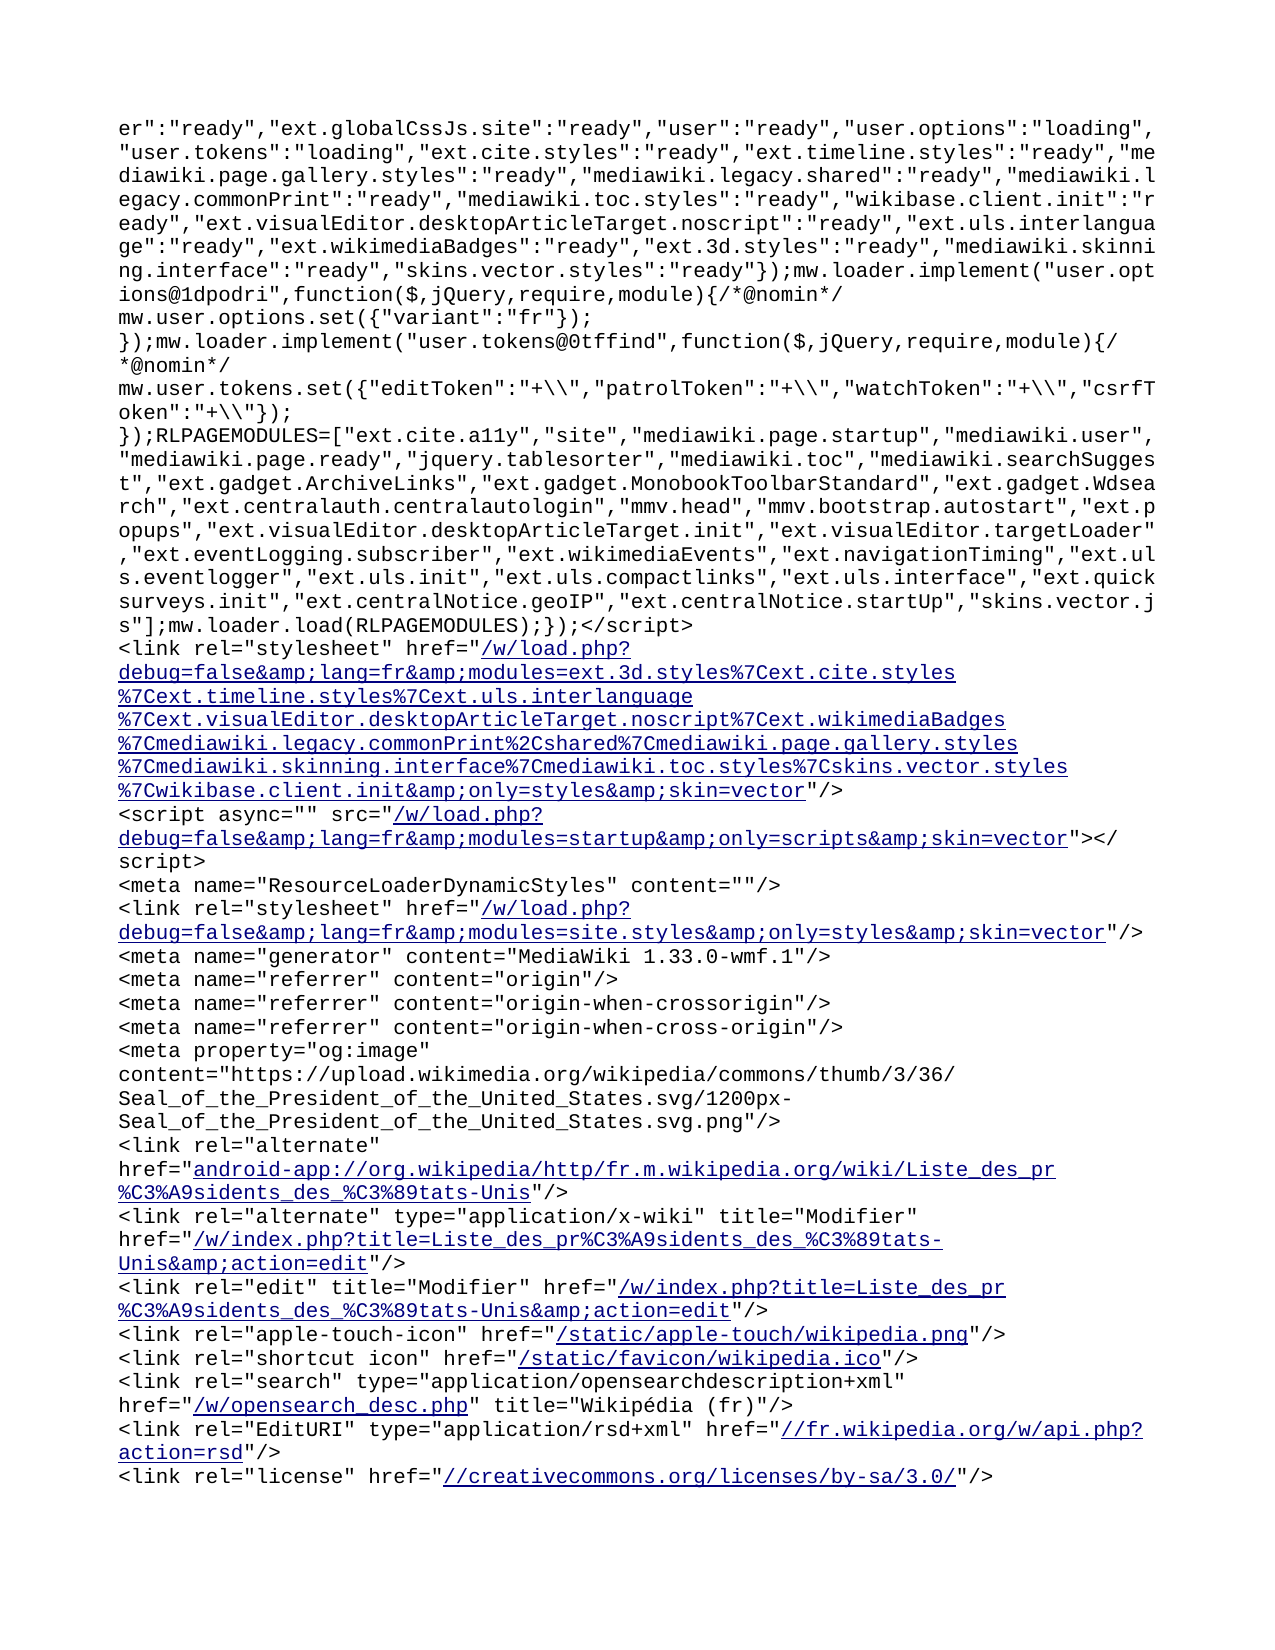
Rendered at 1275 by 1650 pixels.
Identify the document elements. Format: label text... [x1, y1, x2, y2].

text <link rel="search" type="application/opensearchdescription+xml" href="/w/opensearch_desc.php" title="Wikipédia (fr)"/> [118, 1371, 1157, 1419]
text });mw.loader.implement("user.tokens@0tffind",function($,jQuery,require,module){/*@nomin*/mw.user.tokens.set({"editToken":"+\\","patrolToken":"+\\","watchToken":"+\\","csrfToken":"+\\"}); [118, 331, 1157, 426]
text <link rel="EditURI" type="application/rsd+xml" href="//fr.wikipedia.org/w/api.php?action=rsd"/> [118, 1419, 1157, 1466]
text <link rel="stylesheet" href="/w/load.php?debug=false&amp;lang=fr&amp;modules=ext.3d.styles%7Cext.cite.styles%7Cext.timeline.styles%7Cext.uls.interlanguage%7Cext.visualEditor.desktopArticleTarget.noscript%7Cext.wikimediaBadges%7Cmediawiki.legacy.commonPrint%2Cshared%7Cmediawiki.page.gallery.styles%7Cmediawiki.skinning.interface%7Cmediawiki.toc.styles%7Cskins.vector.styles%7Cwikibase.client.init&amp;only=styles&amp;skin=vector"/> [118, 638, 1157, 804]
text <link rel="stylesheet" href="/w/load.php?debug=false&amp;lang=fr&amp;modules=site.styles&amp;only=styles&amp;skin=vector"/> [118, 898, 1157, 946]
text <script>(window.RLQ=window.RLQ||[]).push(function(){mw.config.set({"wgCanonicalNamespace":"","wgCanonicalSpecialPageName":false,"wgNamespaceNumber":0,"wgPageName":"Liste_des_présidents_des_États-Unis","wgTitle":"Liste des présidents des États-Unis","wgCurRevisionId":153416744,"wgRevisionId":153416744,"wgArticleId":1290204,"wgIsArticle":true,"wgIsRedirect":false,"wgAction":"view","wgUserName":null,"wgUserGroups":["*"],"wgCategories":["Page utilisant une frise chronologique","Article contenant un appel à traduction en anglais","Portail:États-Unis/Articles liés","Portail:Amérique/Articles liés","Portail:Amérique du Nord/Articles liés","Portail:Politique aux États-Unis/Articles liés","Portail:Politique/Articles liés","Article de qualité en indonésien","Article de qualité en arabe","Article de qualité en azéri","Article de qualité en allemand","Bon article en islandais","Article de qualité en vietnamien","Article de qualité en biélorusse","Article de qualité en russe","Article de qualité dans une autre langue","Article de qualité en ukrainien","Article de qualité en norvégien","Article de qualité en portugais","Article de qualité en finnois","Bon article en tchèque","Article de qualité en géorgien","Liste de chefs d'État","Président des États-Unis","Liste de personnalités américaines"],"wgBreakFrames":false,"wgPageContentLanguage":"fr","wgPageContentModel":"wikitext","wgSeparatorTransformTable":[",\t."," \t,"],"wgDigitTransformTable":["",""],"wgDefaultDateFormat":"dmy","wgMonthNames":["","janvier","février","mars","avril","mai","juin","juillet","août","septembre","octobre","novembre","décembre"],"wgMonthNamesShort":["","janv.","fév.","mars","avr.","mai","juin","juill.","août","sept.","oct.","nov.","déc."],"wgRelevantPageName":"Liste_des_présidents_des_États-Unis","wgRelevantArticleId":1290204,"wgRequestId":"W9828wpAME0AAIlgECcAAAAH","wgCSPNonce":false,"wgIsProbablyEditable":true,"wgRelevantPageIsProbablyEditable":true,"wgRestrictionEdit":[],"wgRestrictionMove":[],"wgCategoryTreePageCategoryOptions":"{\"mode\":0,\"hideprefix\":20,\"showcount\":true,\"namespaces\":false}","wgWikiEditorEnabledModules":[],"wgBetaFeaturesFeatures":[],"wgMediaViewerOnClick":true,"wgMediaViewerEnabledByDefault":true,"wgPopupsShouldSendModuleToUser":true,"wgPopupsConflictsWithNavPopupGadget":false,"wgVisualEditor":{"pageLanguageCode":"fr","pageLanguageDir":"ltr","pageVariantFallbacks":"fr","usePageImages":true,"usePageDescriptions":true},"wgMFExpandAllSectionsUserOption":true,"wgMFEnableFontChanger":true,"wgMFDisplayWikibaseDescriptions":{"search":true,"nearby":true,"watchlist":true,"tagline":true},"wgRelatedArticles":null,"wgRelatedArticlesUseCirrusSearch":true,"wgRelatedArticlesOnlyUseCirrusSearch":false,"wgULSCurrentAutonym":"français","wgNoticeProject":"wikipedia","wgCentralNoticeCookiesToDelete":[],"wgCentralNoticeCategoriesUsingLegacy":["Fundraising","fundraising"],"wgWikibaseItemId":"Q35073","wgScoreNoteLanguages":{"arabic":"العربية","catalan":"català","deutsch":"Deutsch","english":"English","espanol":"español","italiano":"italiano","nederlands":"Nederlands","norsk":"norsk","portugues":"português","suomi":"suomi","svenska":"svenska","vlaams":"West-Vlams"},"wgScoreDefaultNoteLanguage":"nederlands","wgCentralAuthMobileDomain":false,"wgCodeMirrorEnabled":true,"wgVisualEditorToolbarScrollOffset":0,"wgVisualEditorUnsupportedEditParams":["undo","undoafter","veswitched"],"wgEditSubmitButtonLabelPublish":true});mw.loader.state({"ext.globalCssJs.user.styles":"ready","ext.globalCssJs.site.styles":"ready","site.styles":"ready","noscript":"ready","user.styles":"ready","ext.globalCssJs.user":"ready","ext.globalCssJs.site":"ready","user":"ready","user.options":"loading","user.tokens":"loading","ext.cite.styles":"ready","ext.timeline.styles":"ready","mediawiki.page.gallery.styles":"ready","mediawiki.legacy.shared":"ready","mediawiki.legacy.commonPrint":"ready","mediawiki.toc.styles":"ready","wikibase.client.init":"ready","ext.visualEditor.desktopArticleTarget.noscript":"ready","ext.uls.interlanguage":"ready","ext.wikimediaBadges":"ready","ext.3d.styles":"ready","mediawiki.skinning.interface":"ready","skins.vector.styles":"ready"});mw.loader.implement("user.options@1dpodri",function($,jQuery,require,module){/*@nomin*/mw.user.options.set({"variant":"fr"}); [118, 118, 1157, 331]
text <script async="" src="/w/load.php?debug=false&amp;lang=fr&amp;modules=startup&amp;only=scripts&amp;skin=vector"></script> [118, 804, 1157, 875]
text <link rel="alternate" href="android-app://org.wikipedia/http/fr.m.wikipedia.org/wiki/Liste_des_pr%C3%A9sidents_des_%C3%89tats-Unis"/> [118, 1135, 1157, 1206]
text <meta name="generator" content="MediaWiki 1.33.0-wmf.1"/> [118, 946, 1157, 969]
text <link rel="shortcut icon" href="/static/favicon/wikipedia.ico"/> [118, 1348, 1157, 1371]
text });RLPAGEMODULES=["ext.cite.a11y","site","mediawiki.page.startup","mediawiki.user","mediawiki.page.ready","jquery.tablesorter","mediawiki.toc","mediawiki.searchSuggest","ext.gadget.ArchiveLinks","ext.gadget.MonobookToolbarStandard","ext.gadget.Wdsearch","ext.centralauth.centralautologin","mmv.head","mmv.bootstrap.autostart","ext.popups","ext.visualEditor.desktopArticleTarget.init","ext.visualEditor.targetLoader","ext.eventLogging.subscriber","ext.wikimediaEvents","ext.navigationTiming","ext.uls.eventlogger","ext.uls.init","ext.uls.compactlinks","ext.uls.interface","ext.quicksurveys.init","ext.centralNotice.geoIP","ext.centralNotice.startUp","skins.vector.js"];mw.loader.load(RLPAGEMODULES);});</script> [118, 426, 1157, 638]
text <meta name="referrer" content="origin-when-cross-origin"/> [118, 1017, 1157, 1040]
text <link rel="apple-touch-icon" href="/static/apple-touch/wikipedia.png"/> [118, 1324, 1157, 1348]
text <meta name="referrer" content="origin-when-crossorigin"/> [118, 993, 1157, 1017]
text <link rel="license" href="//creativecommons.org/licenses/by-sa/3.0/"/> [118, 1466, 1157, 1489]
text <link rel="alternate" type="application/x-wiki" title="Modifier" href="/w/index.php?title=Liste_des_pr%C3%A9sidents_des_%C3%89tats-Unis&amp;action=edit"/> [118, 1206, 1157, 1277]
text <meta property="og:image" content="https://upload.wikimedia.org/wikipedia/commons/thumb/3/36/Seal_of_the_President_of_the_United_States.svg/1200px-Seal_of_the_President_of_the_United_States.svg.png"/> [118, 1040, 1157, 1135]
text <meta name="referrer" content="origin"/> [118, 969, 1157, 993]
text <meta name="ResourceLoaderDynamicStyles" content=""/> [118, 875, 1157, 898]
text <link rel="edit" title="Modifier" href="/w/index.php?title=Liste_des_pr%C3%A9sidents_des_%C3%89tats-Unis&amp;action=edit"/> [118, 1277, 1157, 1324]
